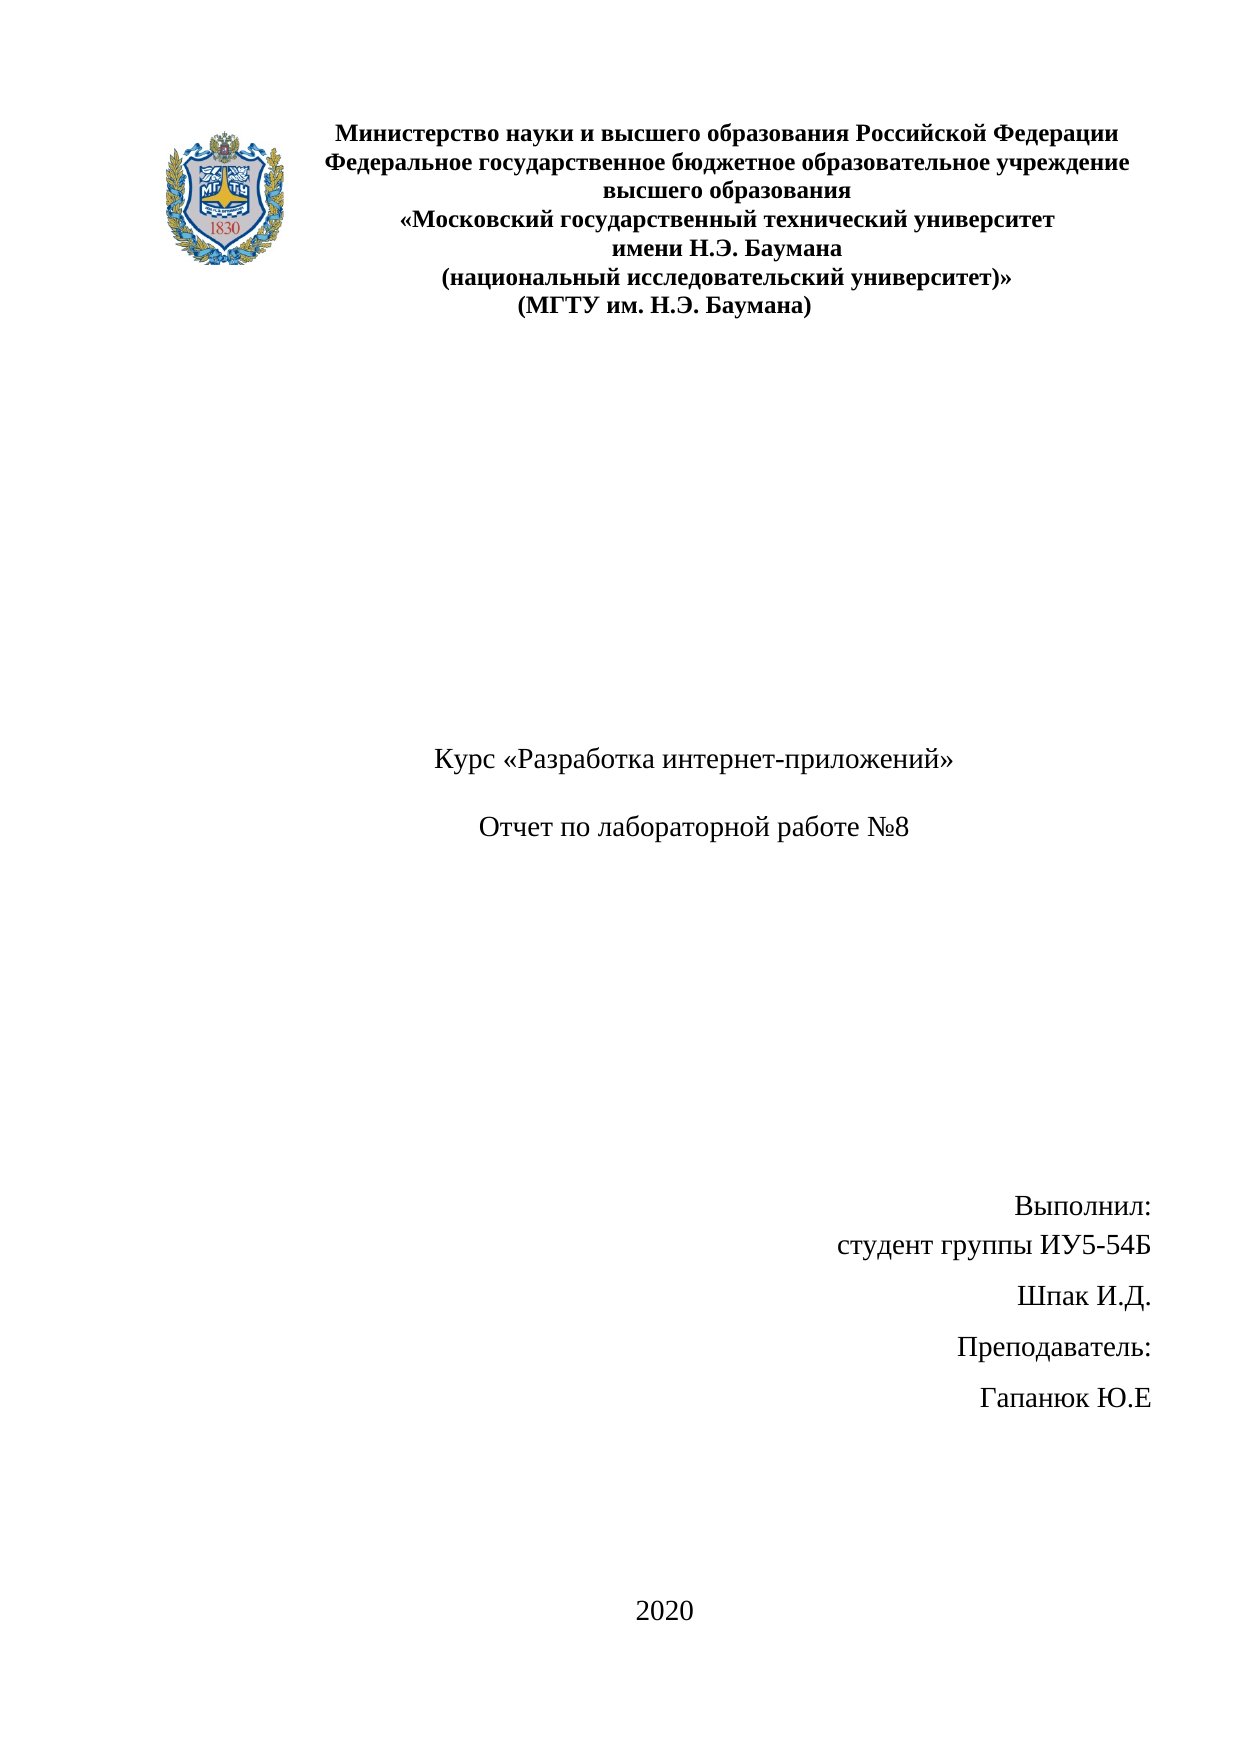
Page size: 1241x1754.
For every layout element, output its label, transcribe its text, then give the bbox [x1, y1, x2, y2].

text Выполнил: [177, 1188, 1152, 1222]
text (МГТУ им. Н.Э. Баумана) [177, 291, 1152, 319]
text Отчет по лабораторной работе №8 [177, 809, 1152, 842]
text высшего образования [285, 176, 1152, 204]
text Министерство науки и высшего образования Российской Федерации [177, 118, 1152, 147]
text Федеральное государственное бюджетное образовательное учреждение [285, 147, 1152, 176]
text Курс «Разработка интернет-приложений» [177, 742, 1152, 775]
text Шпак И.Д. [177, 1278, 1152, 1312]
picture [181, 131, 285, 267]
text 2020 [177, 1593, 1152, 1626]
text студент группы ИУ5-54Б [177, 1227, 1152, 1261]
text Преподаватель: [177, 1329, 1152, 1363]
text «Московский государственный технический университет [285, 204, 1152, 233]
text имени Н.Э. Баумана [285, 233, 1152, 262]
text (национальный исследовательский университет)» [177, 262, 1152, 291]
text Гапанюк Ю.Е [177, 1380, 1152, 1414]
